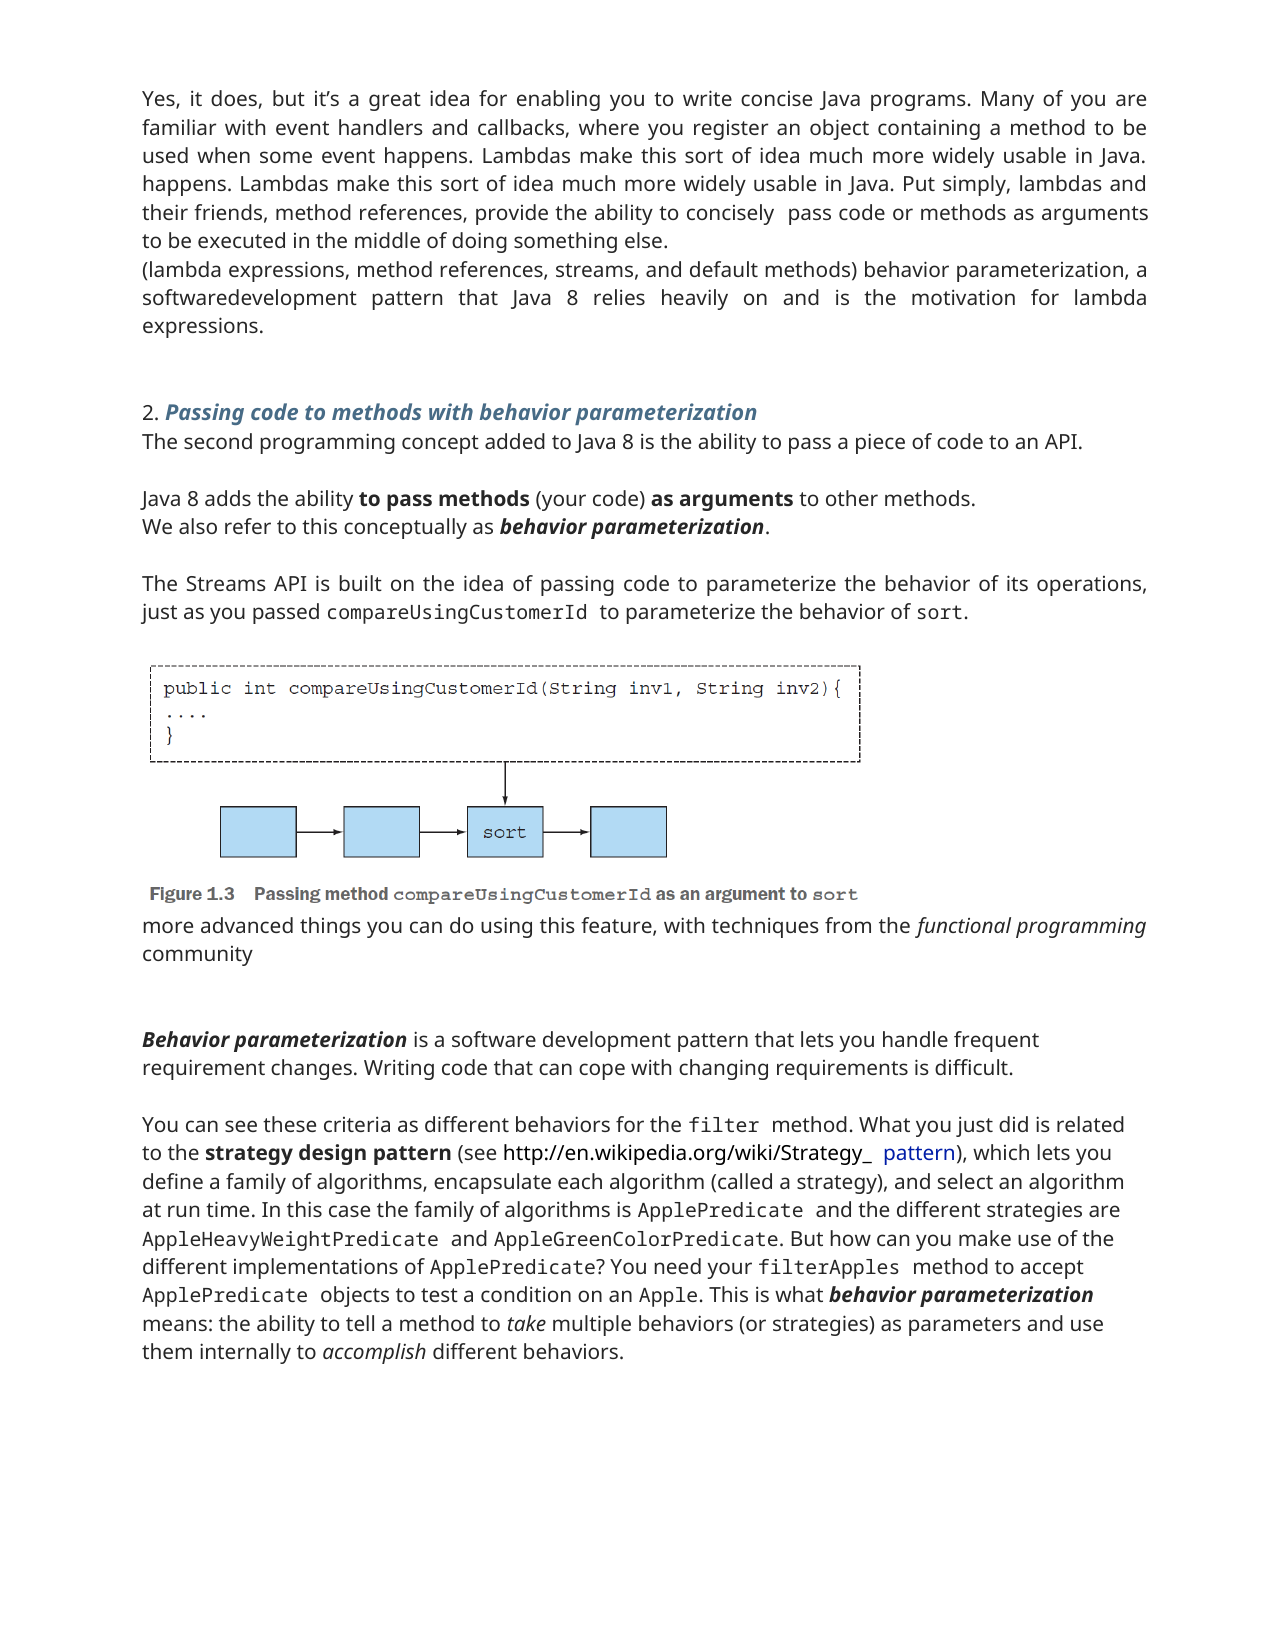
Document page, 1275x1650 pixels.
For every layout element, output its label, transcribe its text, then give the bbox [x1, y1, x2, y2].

text We also refer to this conceptually as behavior parameterization. [142, 512, 1149, 541]
text Java 8 adds the ability to pass methods (your code) as arguments to other methods. [142, 484, 1149, 512]
text You can see these criteria as different behaviors for the filter method. What you just did is related to the strategy design pattern (see http://en.wikipedia.org/wiki/Strategy_ pattern), which lets you define a family of algorithms, encapsulate each algorithm (called a strategy), and select an algorithm at run time. In this case the family of algorithms is ApplePredicate and the different strategies are AppleHeavyWeightPredicate and AppleGreenColorPredicate. But how can you make use of the different implementations of ApplePredicate? You need your filterApples method to accept ApplePredicate objects to test a condition on an Apple. This is what behavior parameterization means: the ability to tell a method to take multiple behaviors (or strategies) as parameters and use them internally to accomplish different behaviors. [142, 1110, 1149, 1366]
text more advanced things you can do using this feature, with techniques from the functional programming community [142, 911, 1149, 968]
text (lambda expressions, method references, streams, and default methods) behavior parameterization, a softwaredevelopment pattern that Java 8 relies heavily on and is the motivation for lambda expressions. [142, 255, 1149, 340]
text Behavior parameterization is a software development pattern that lets you handle frequent [142, 1025, 1149, 1053]
text The Streams API is built on the idea of passing code to parameterize the behavior of its operations, just as you passed compareUsingCustomerId to parameterize the behavior of sort. [142, 569, 1149, 626]
text 2. Passing code to methods with behavior parameterization [142, 397, 1149, 427]
text The second programming concept added to Java 8 is the ability to pass a piece of code to an API. [142, 427, 1149, 455]
text requirement changes. Writing code that can cope with changing requirements is difficult. [142, 1053, 1149, 1082]
text Yes, it does, but it’s a great idea for enabling you to write concise Java programs. Many of you are familiar with event handlers and callbacks, where you register an object containing a method to be used when some event happens. Lambdas make this sort of idea much more widely usable in Java. happens. Lambdas make this sort of idea much more widely usable in Java. Put simply, lambdas and their friends, method references, provide the ability to concisely pass code or methods as arguments to be executed in the middle of doing something else. [142, 84, 1149, 255]
